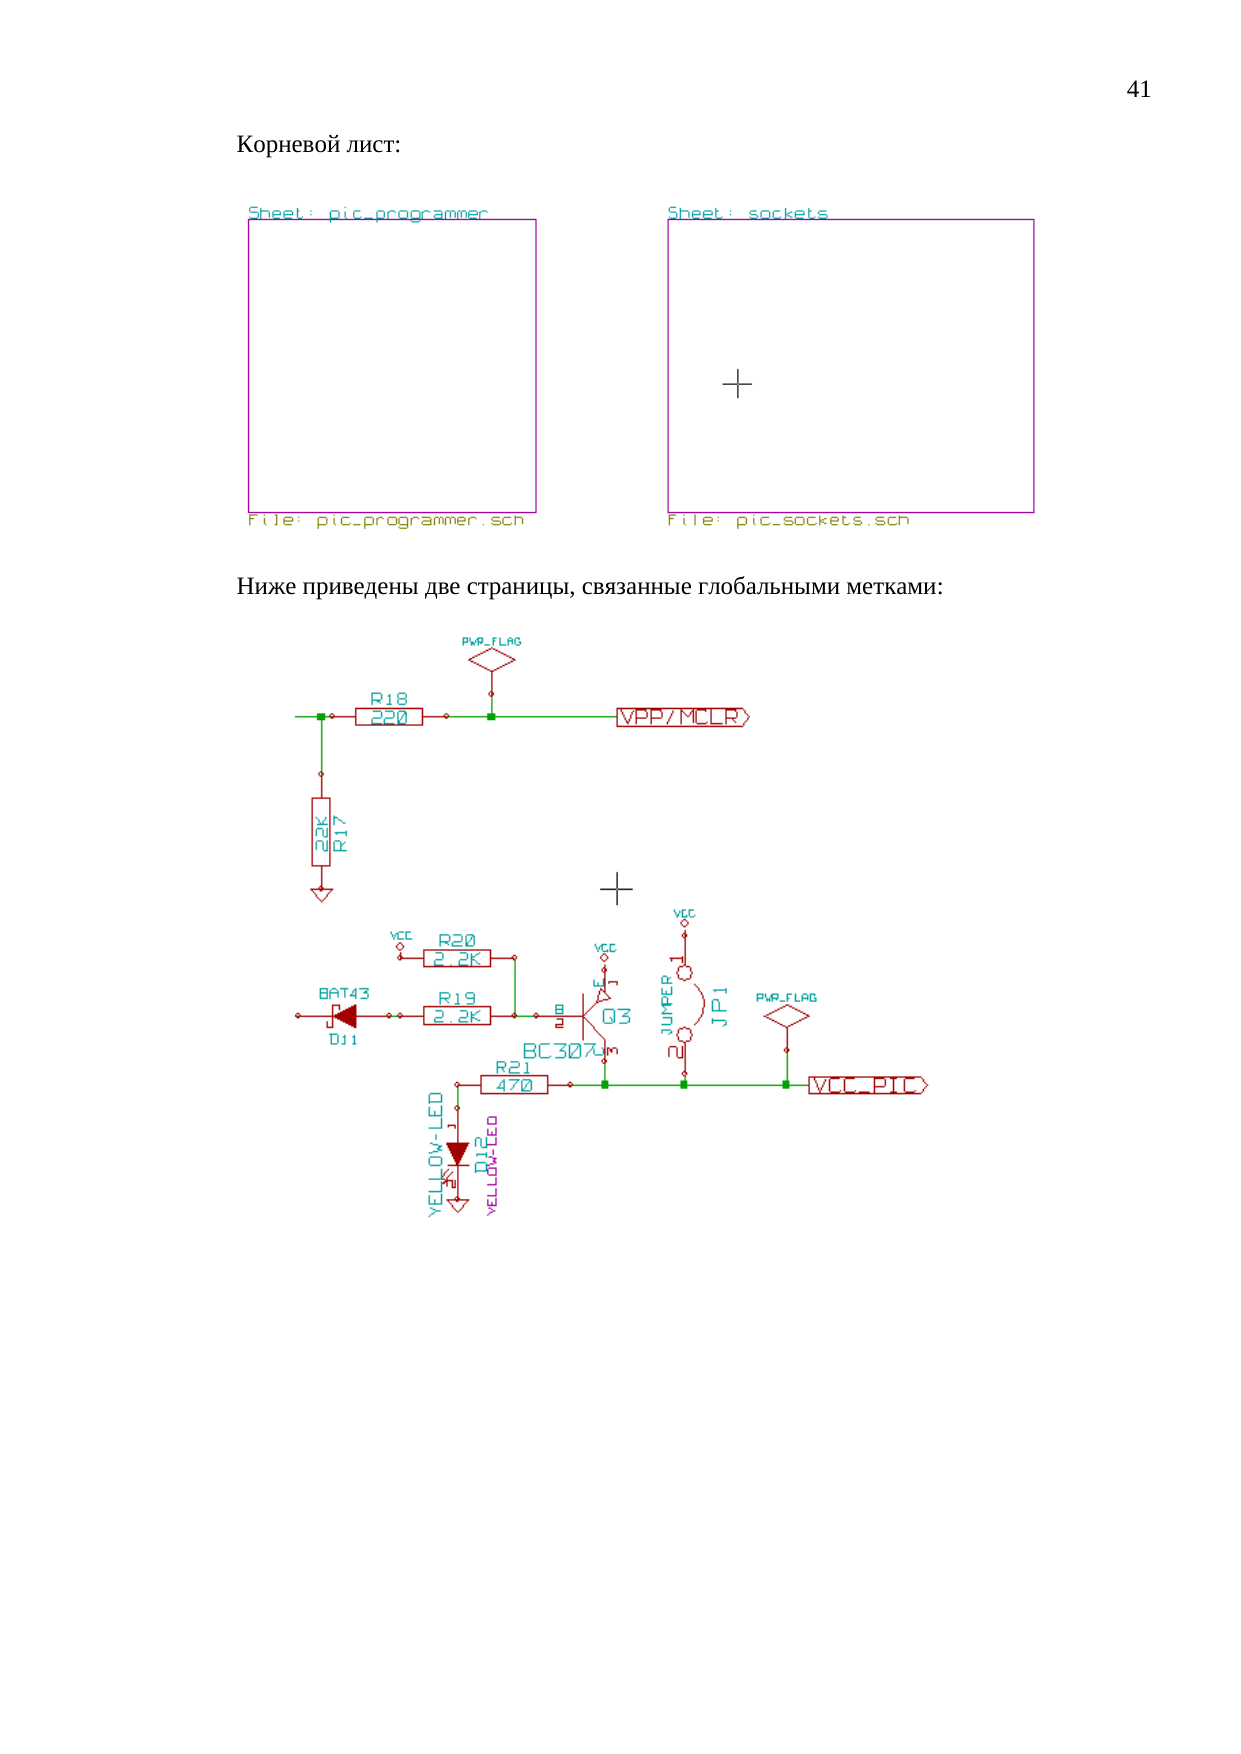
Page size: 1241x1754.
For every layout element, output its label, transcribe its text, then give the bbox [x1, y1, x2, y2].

text Корневой лист: [148, 131, 1152, 158]
text Ниже приведены две страницы, связанные глобальными метками: [148, 572, 1152, 600]
